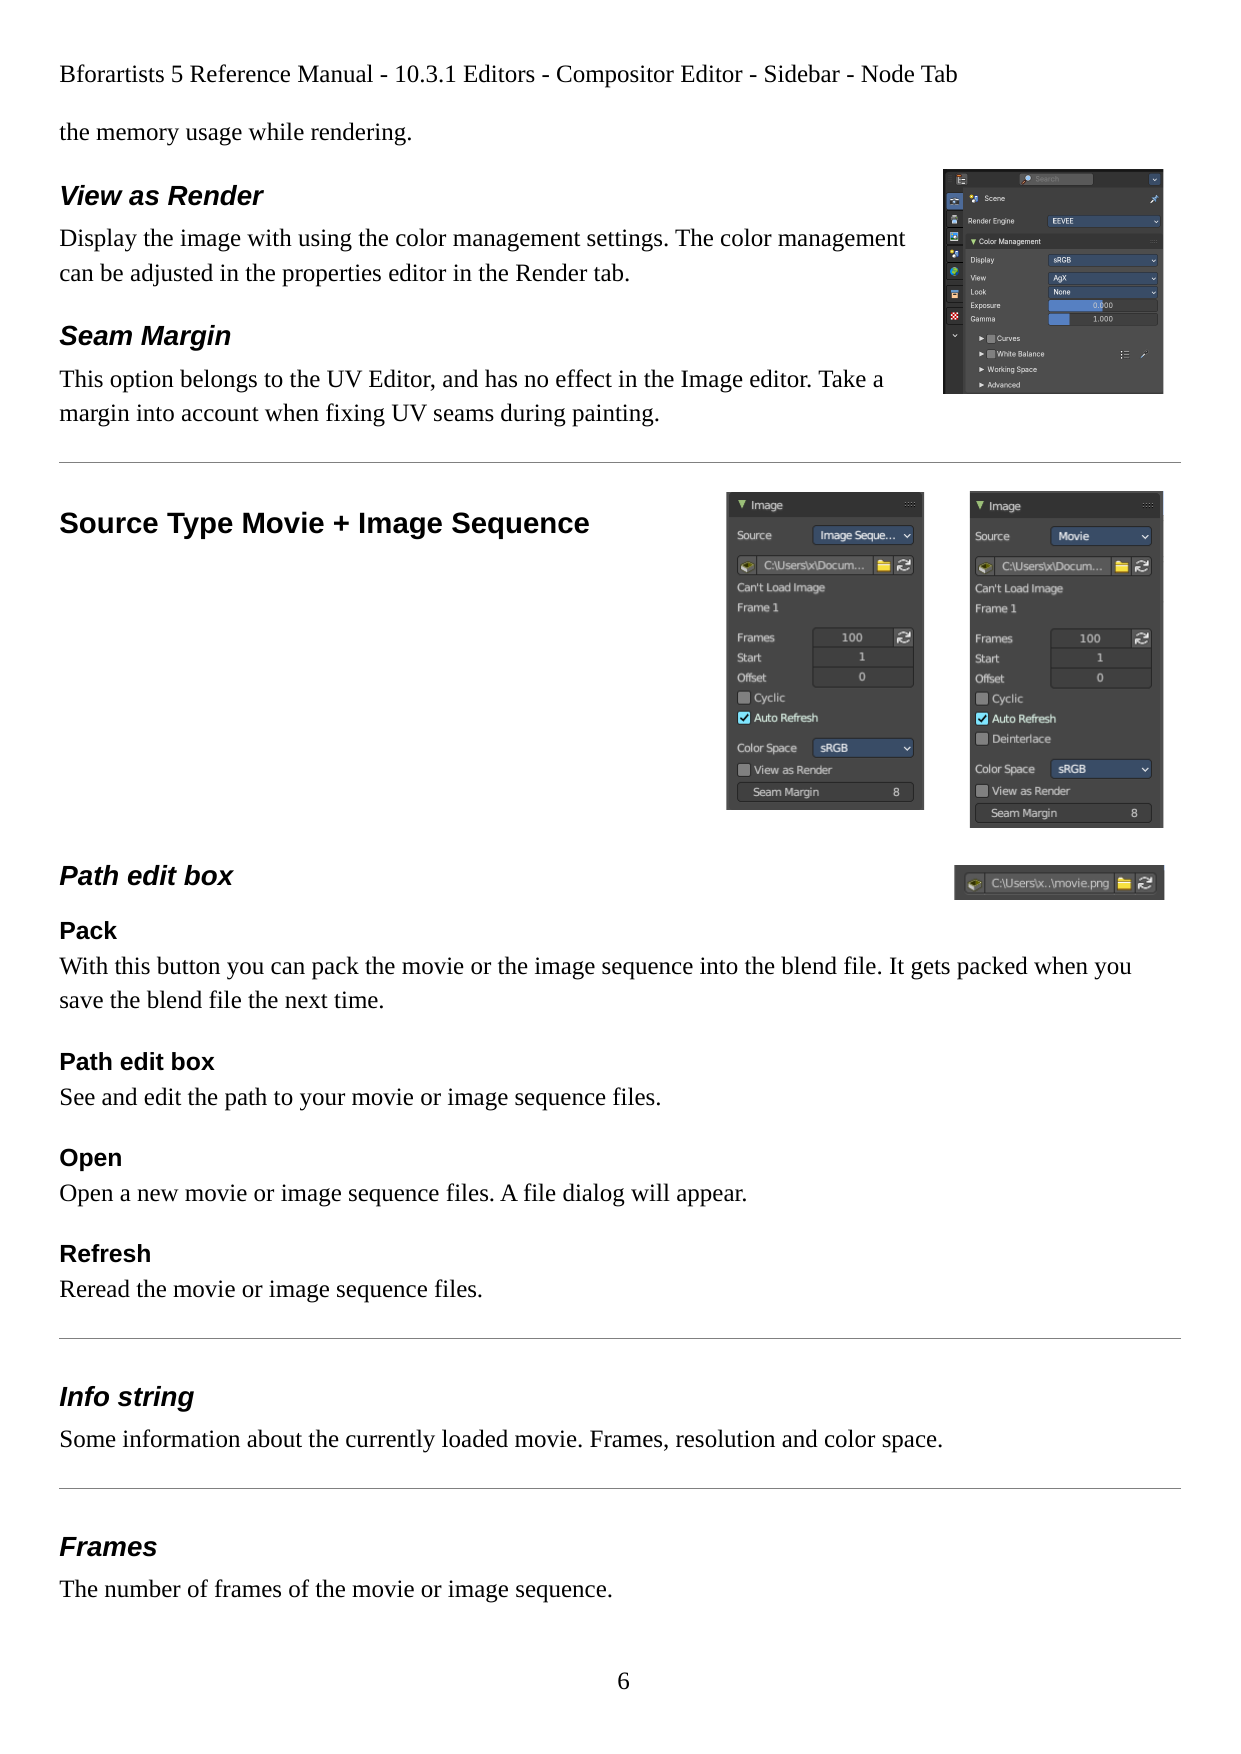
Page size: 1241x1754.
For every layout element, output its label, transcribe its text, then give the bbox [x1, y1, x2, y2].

text This option belongs to the UV Editor, and has no effect in the Image editor. Take a margin into account when fixing UV seams during painting. [59, 364, 1181, 427]
subtitle View as Render [59, 179, 943, 211]
text See and edit the path to your movie or image sequence files. [59, 1082, 1181, 1110]
picture [726, 492, 925, 810]
subtitle Pack [59, 916, 1181, 944]
picture [954, 865, 1165, 900]
text Some information about the currently loaded movie. Frames, resolution and color space. [59, 1424, 1181, 1453]
picture [969, 491, 1164, 828]
subtitle Open [59, 1143, 1181, 1172]
subtitle Frames [59, 1530, 1181, 1562]
text Display the image with using the color management settings. The color management can be adjusted in the properties editor in the Render tab. [59, 223, 943, 286]
subtitle [925, 506, 969, 540]
text With this button you can pack the movie or the image sequence into the blend file. It gets packed when you save the blend file the next time. [59, 951, 1181, 1014]
text the memory usage while rendering. [59, 117, 1181, 146]
subtitle Info string [59, 1380, 1181, 1412]
subtitle [1164, 319, 1181, 351]
subtitle Seam Margin [59, 319, 943, 351]
subtitle Source Type Movie + Image Sequence [59, 506, 726, 540]
picture [943, 169, 1164, 394]
subtitle Refresh [59, 1239, 1181, 1268]
text Open a new movie or image sequence files. A file dialog will appear. [59, 1178, 1181, 1207]
text Reread the movie or image sequence files. [59, 1274, 1181, 1303]
subtitle Path edit box [59, 859, 1181, 891]
subtitle Path edit box [59, 1047, 1181, 1075]
text The number of frames of the movie or image sequence. [59, 1574, 1181, 1603]
subtitle [1164, 179, 1181, 211]
